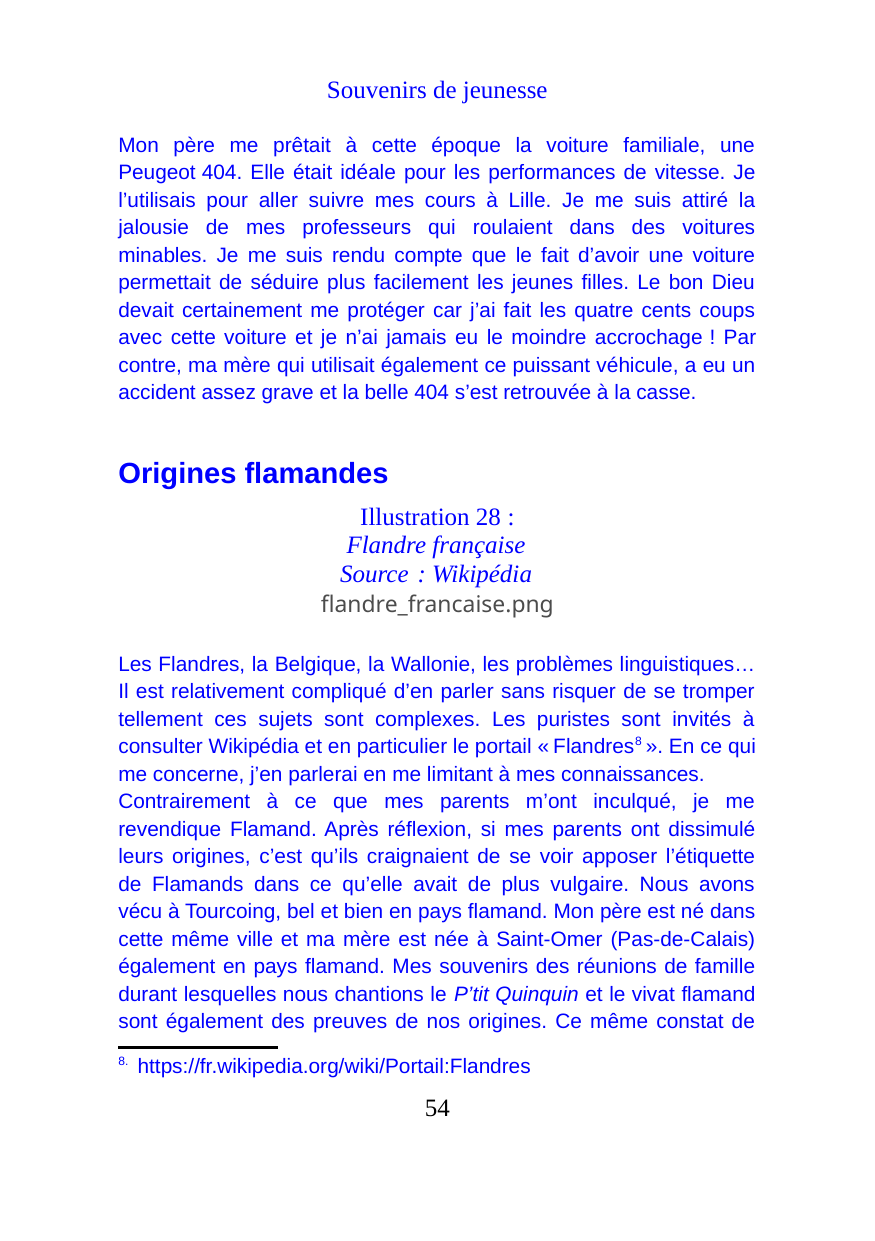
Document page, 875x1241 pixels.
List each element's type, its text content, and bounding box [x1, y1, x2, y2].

text Contrairement à ce que mes parents m’ont inculqué, je me revendique Flamand. Après réflexion, si mes parents ont dissimulé leurs origines, c’est qu’ils craignaient de se voir apposer l’étiquette de Flamands dans ce qu’elle avait de plus vulgaire. Nous avons vécu à Tourcoing, bel et bien en pays flamand. Mon père est né dans cette même ville et ma mère est née à Saint-Omer (Pas-de-Calais) également en pays flamand. Mes souvenirs des réunions de famille durant lesquelles nous chantions le P’tit Quinquin et le vivat flamand sont également des preuves de nos origines. Ce même constat de [118, 789, 756, 1033]
subtitle Origines flamandes [118, 456, 756, 489]
text Source : Wikipédia [118, 559, 756, 588]
text Illustration 28 : [118, 502, 756, 531]
text Les Flandres, la Belgique, la Wallonie, les problèmes linguistiques… Il est relativement compliqué d’en parler sans risquer de se tromper tellement ces sujets sont complexes. Les puristes sont invités à consulter Wikipédia et en particulier le portail « Flandres ». En ce qui me concerne, j’en parlerai en me limitant à mes connaissances. [118, 652, 756, 786]
text Flandre française [118, 531, 756, 559]
text https://fr.wikipedia.org/wiki/Portail:Flandres [118, 1053, 756, 1077]
text flandre_francaise.png [118, 588, 756, 619]
text Mon père me prêtait à cette époque la voiture familiale, une Peugeot 404. Elle était idéale pour les performances de vitesse. Je l’utilisais pour aller suivre mes cours à Lille. Je me suis attiré la jalousie de mes professeurs qui roulaient dans des voitures minables. Je me suis rendu compte que le fait d’avoir une voiture permettait de séduire plus facilement les jeunes filles. Le bon Dieu devait certainement me protéger car j’ai fait les quatre cents coups avec cette voiture et je n’ai jamais eu le moindre accrochage ! Par contre, ma mère qui utilisait également ce puissant véhicule, a eu un accident assez grave et la belle 404 s’est retrouvée à la casse. [118, 132, 756, 404]
